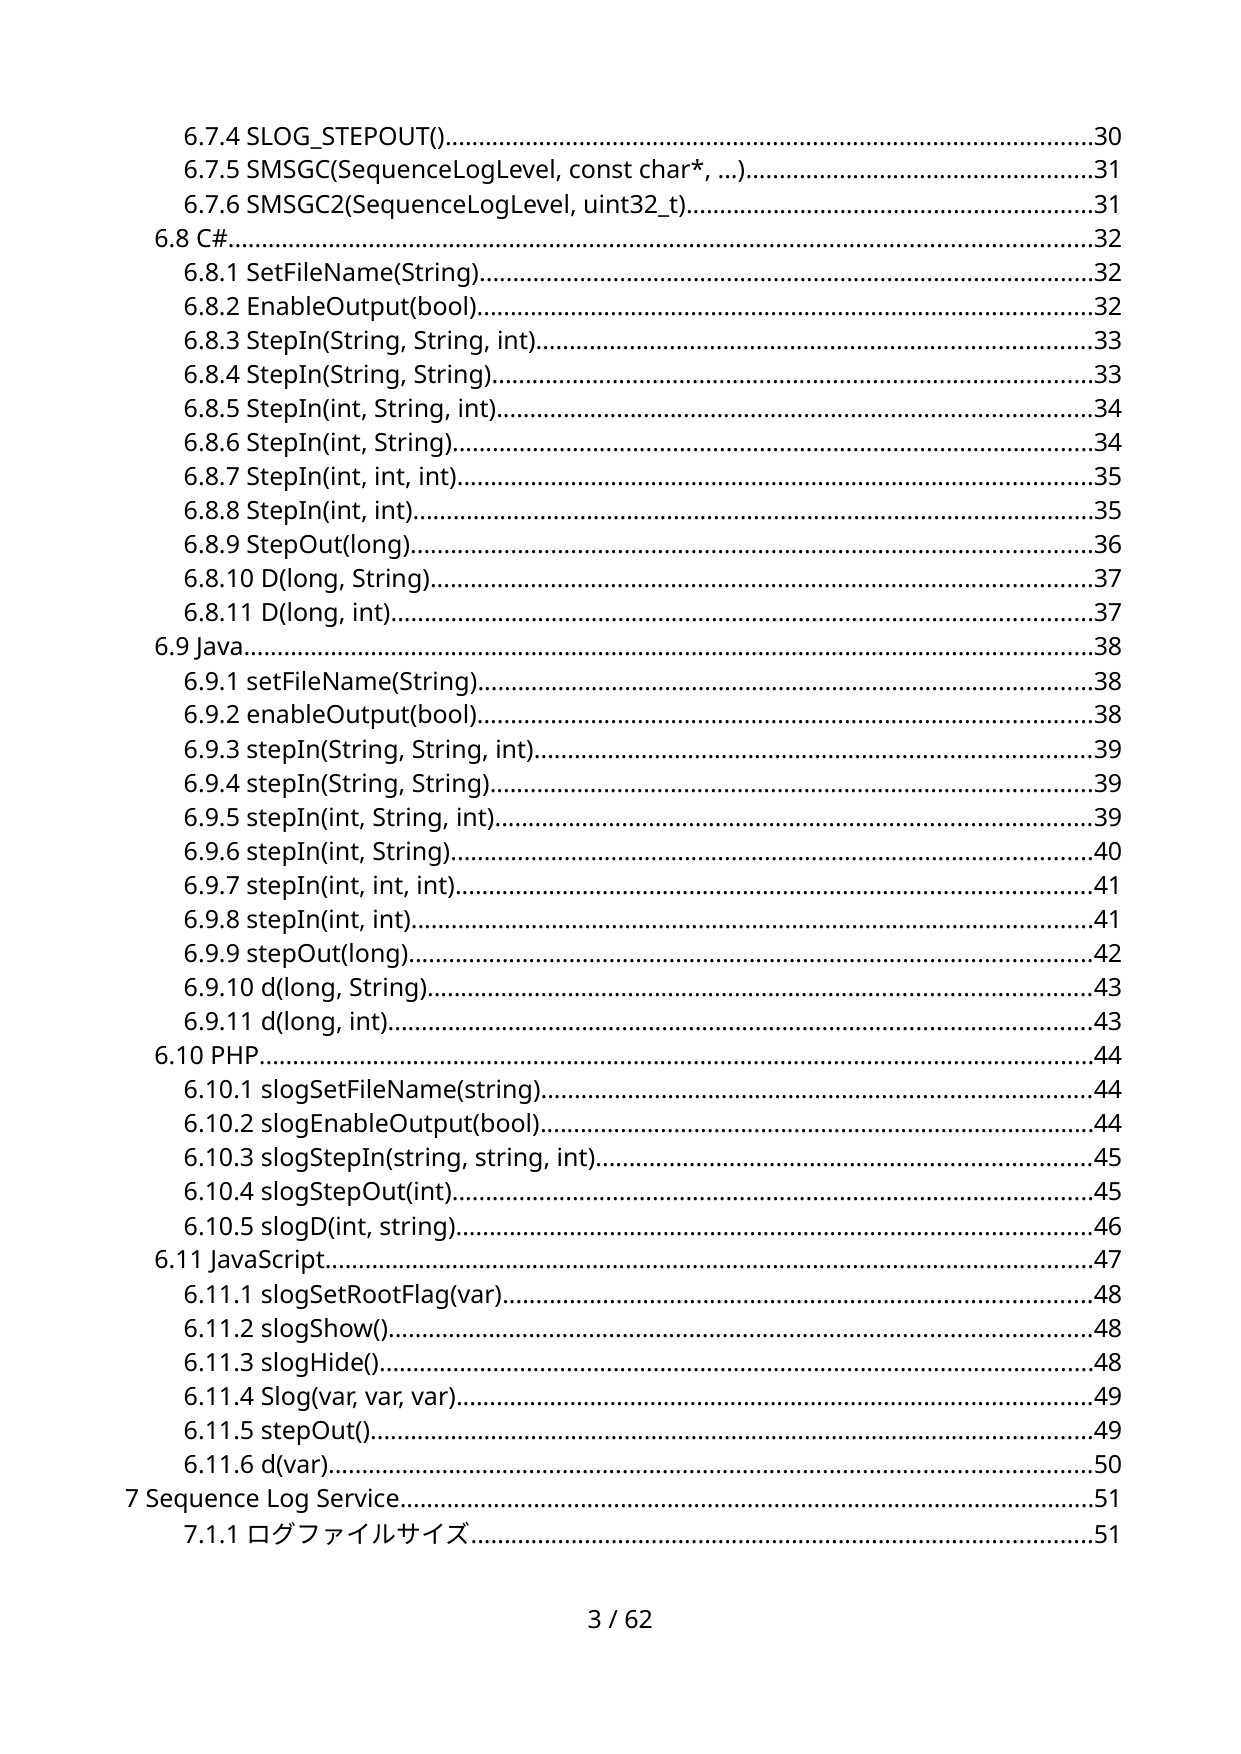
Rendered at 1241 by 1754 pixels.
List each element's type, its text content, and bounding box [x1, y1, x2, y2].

text 6.7.4 SLOG_STEPOUT() 30 [177, 118, 1122, 152]
text 6.11.1 slogSetRootFlag(var) 48 [177, 1276, 1122, 1310]
text 6.9.9 stepOut(long) 42 [177, 936, 1122, 970]
text 6.8.1 SetFileName(String) 32 [177, 254, 1122, 288]
text 6.9.6 stepIn(int, String) 40 [177, 833, 1122, 867]
text 6.9.5 stepIn(int, String, int) 39 [177, 799, 1122, 833]
text 6.8.5 StepIn(int, String, int) 34 [177, 391, 1122, 425]
text 6.8.9 StepOut(long) 36 [177, 527, 1122, 561]
text 6.9.8 stepIn(int, int) 41 [177, 902, 1122, 936]
text 6.10.3 slogStepIn(string, string, int) 45 [177, 1140, 1122, 1174]
text 6.7.6 SMSGC2(SequenceLogLevel, uint32_t) 31 [177, 186, 1122, 220]
text 7 Sequence Log Service 51 [118, 1481, 1122, 1515]
text 7.1.1 ログファイルサイズ 51 [177, 1515, 1122, 1551]
text 6.11.6 d(var) 50 [177, 1447, 1122, 1481]
text 6.7.5 SMSGC(SequenceLogLevel, const char*, ...) 31 [177, 152, 1122, 186]
text 6.9.7 stepIn(int, int, int) 41 [177, 867, 1122, 902]
text 6.8.8 StepIn(int, int) 35 [177, 493, 1122, 527]
text 6.8.6 StepIn(int, String) 34 [177, 425, 1122, 459]
text 6.11.4 Slog(var, var, var) 49 [177, 1378, 1122, 1412]
text 6.8.7 StepIn(int, int, int) 35 [177, 459, 1122, 493]
text 6.9.10 d(long, String) 43 [177, 970, 1122, 1004]
text 6.9 Java 38 [148, 629, 1122, 663]
text 6.10 PHP 44 [148, 1038, 1122, 1072]
text 6.10.5 slogD(int, string) 46 [177, 1208, 1122, 1242]
text 6.9.4 stepIn(String, String) 39 [177, 765, 1122, 799]
text 6.10.4 slogStepOut(int) 45 [177, 1174, 1122, 1208]
text 6.8.2 EnableOutput(bool) 32 [177, 288, 1122, 322]
text 6.8.4 StepIn(String, String) 33 [177, 357, 1122, 391]
text 6.8 C# 32 [148, 220, 1122, 254]
text 6.8.11 D(long, int) 37 [177, 595, 1122, 629]
text 6.11.2 slogShow() 48 [177, 1310, 1122, 1344]
text 6.10.1 slogSetFileName(string) 44 [177, 1072, 1122, 1106]
text 6.9.11 d(long, int) 43 [177, 1004, 1122, 1038]
text 6.11.3 slogHide() 48 [177, 1344, 1122, 1378]
text 6.9.2 enableOutput(bool) 38 [177, 697, 1122, 731]
text 6.8.3 StepIn(String, String, int) 33 [177, 322, 1122, 357]
text 6.8.10 D(long, String) 37 [177, 561, 1122, 595]
text 6.11 JavaScript 47 [148, 1242, 1122, 1276]
text 6.9.3 stepIn(String, String, int) 39 [177, 731, 1122, 765]
text 6.10.2 slogEnableOutput(bool) 44 [177, 1106, 1122, 1140]
text 6.11.5 stepOut() 49 [177, 1412, 1122, 1447]
text 6.9.1 setFileName(String) 38 [177, 663, 1122, 697]
